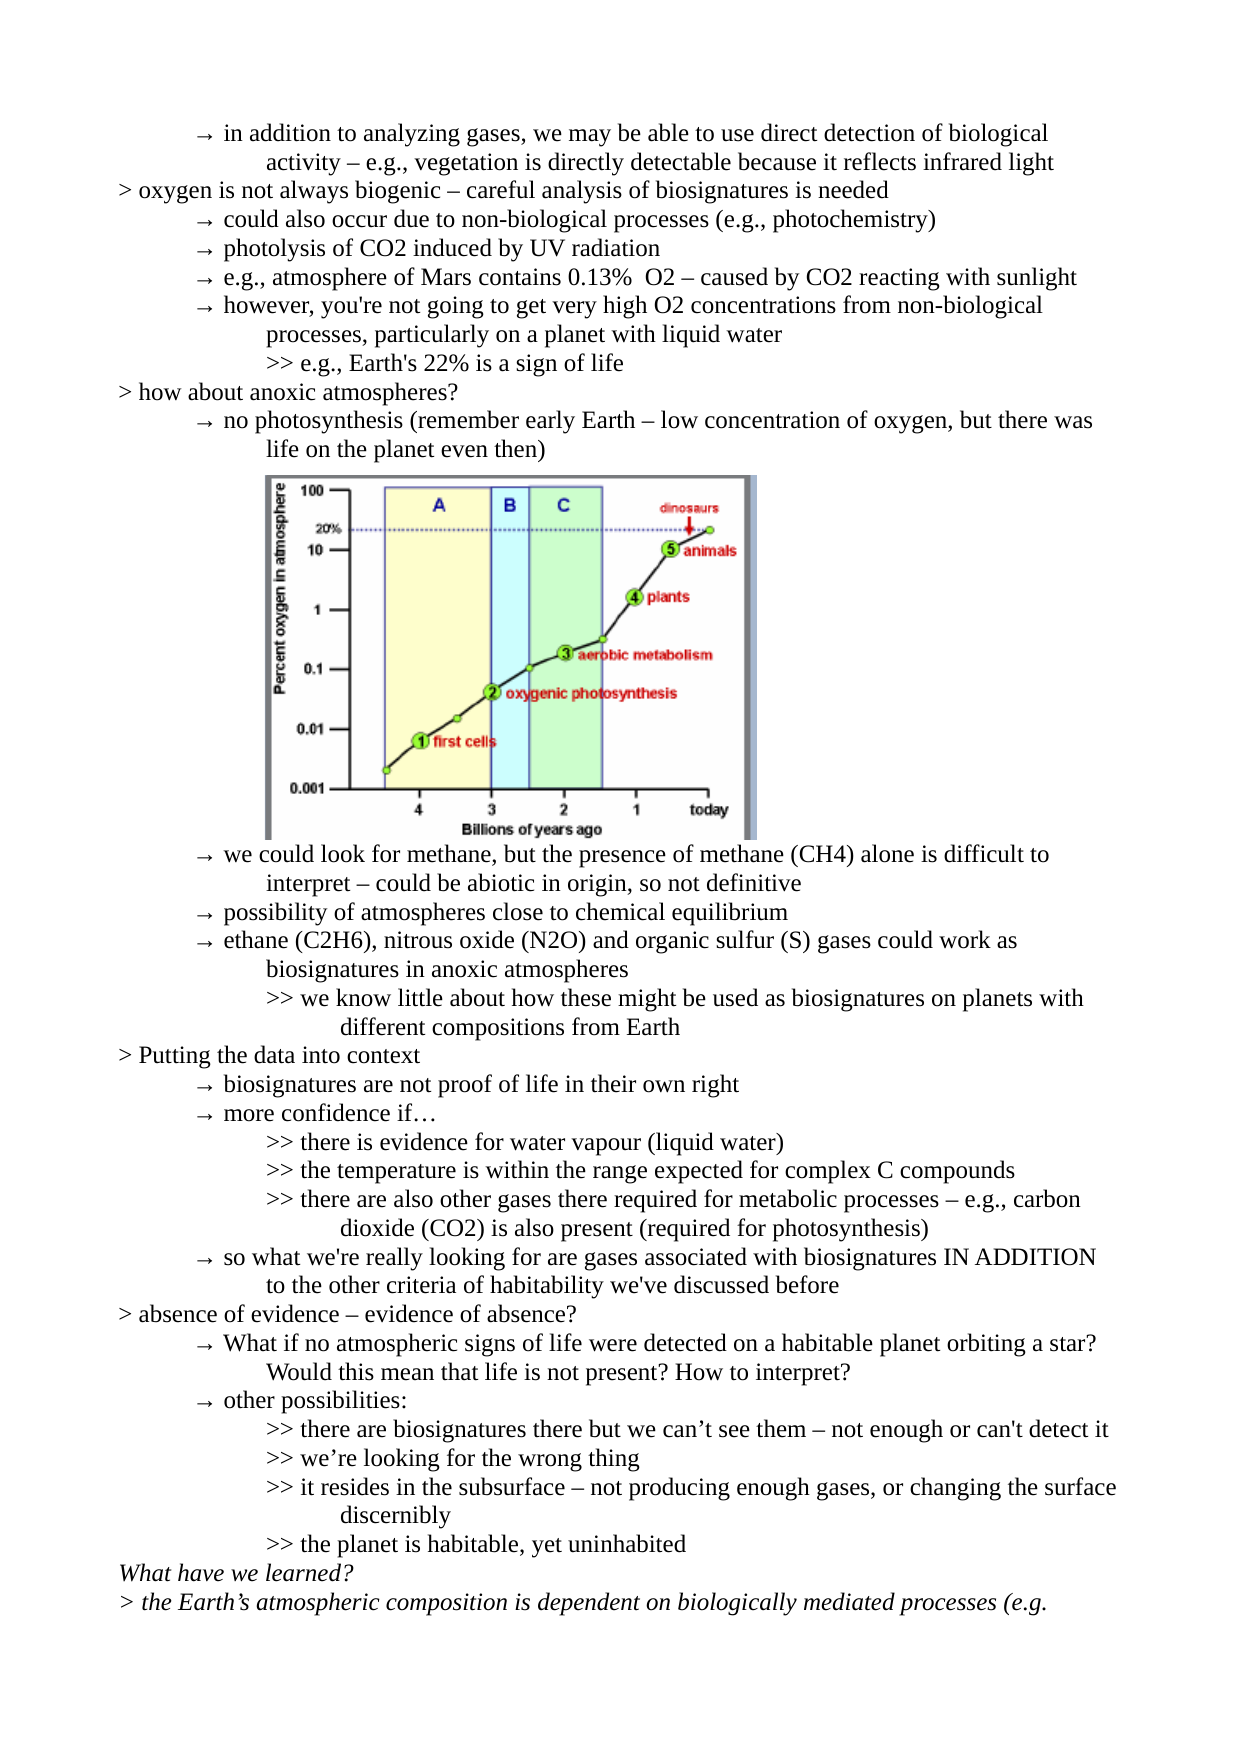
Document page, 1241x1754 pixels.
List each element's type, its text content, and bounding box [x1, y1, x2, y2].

text → other possibilities: [118, 1385, 1122, 1414]
text >> there are biosignatures there but we can’t see them – not enough or can't detect it [118, 1414, 1122, 1443]
text What have we learned? [118, 1558, 1122, 1587]
text → What if no atmospheric signs of life were detected on a habitable planet orbiting a star? Would this mean that life is not present? How to interpret? [118, 1328, 1122, 1385]
text >> there are also other gases there required for metabolic processes – e.g., carbon dioxide (CO2) is also present (required for photosynthesis) [118, 1184, 1122, 1242]
text > Putting the data into context [118, 1040, 1122, 1069]
text >> it resides in the subsurface – not producing enough gases, or changing the surface discernibly [118, 1472, 1122, 1529]
text → ethane (C2H6), nitrous oxide (N2O) and organic sulfur (S) gases could work as biosignatures in anoxic atmospheres [118, 925, 1122, 983]
text >> we know little about how these might be used as biosignatures on planets with different compositions from Earth [118, 983, 1122, 1040]
text → biosignatures are not proof of life in their own right [118, 1069, 1122, 1098]
text >> we’re looking for the wrong thing [118, 1443, 1122, 1472]
text >> the planet is habitable, yet uninhabited [118, 1529, 1122, 1558]
text → photolysis of CO2 induced by UV radiation [118, 233, 1122, 262]
text → we could look for methane, but the presence of methane (CH4) alone is difficult to interpret – could be abiotic in origin, so not definitive [118, 463, 1122, 897]
text → so what we're really looking for are gases associated with biosignatures IN ADDITION to the other criteria of habitability we've discussed before [118, 1242, 1122, 1299]
text → more confidence if… [118, 1098, 1122, 1127]
text > the Earth’s atmospheric composition is dependent on biologically mediated processes (e.g. [118, 1587, 1122, 1615]
text > oxygen is not always biogenic – careful analysis of biosignatures is needed [118, 176, 1122, 204]
text >> there is evidence for water vapour (liquid water) [118, 1127, 1122, 1155]
text → possibility of atmospheres close to chemical equilibrium [118, 897, 1122, 925]
text >> e.g., Earth's 22% is a sign of life [118, 348, 1122, 377]
text → however, you're not going to get very high O2 concentrations from non-biological processes, particularly on a planet with liquid water [118, 291, 1122, 348]
text > how about anoxic atmospheres? [118, 377, 1122, 406]
text → in addition to analyzing gases, we may be able to use direct detection of biological activity – e.g., vegetation is directly detectable because it reflects infrared light [118, 118, 1122, 176]
text > absence of evidence – evidence of absence? [118, 1299, 1122, 1328]
text → e.g., atmosphere of Mars contains 0.13% O2 – caused by CO2 reacting with sunlight [118, 262, 1122, 291]
text → could also occur due to non-biological processes (e.g., photochemistry) [118, 204, 1122, 233]
text → no photosynthesis (remember early Earth – low concentration of oxygen, but there was life on the planet even then) [118, 406, 1122, 463]
text >> the temperature is within the range expected for complex C compounds [118, 1155, 1122, 1184]
